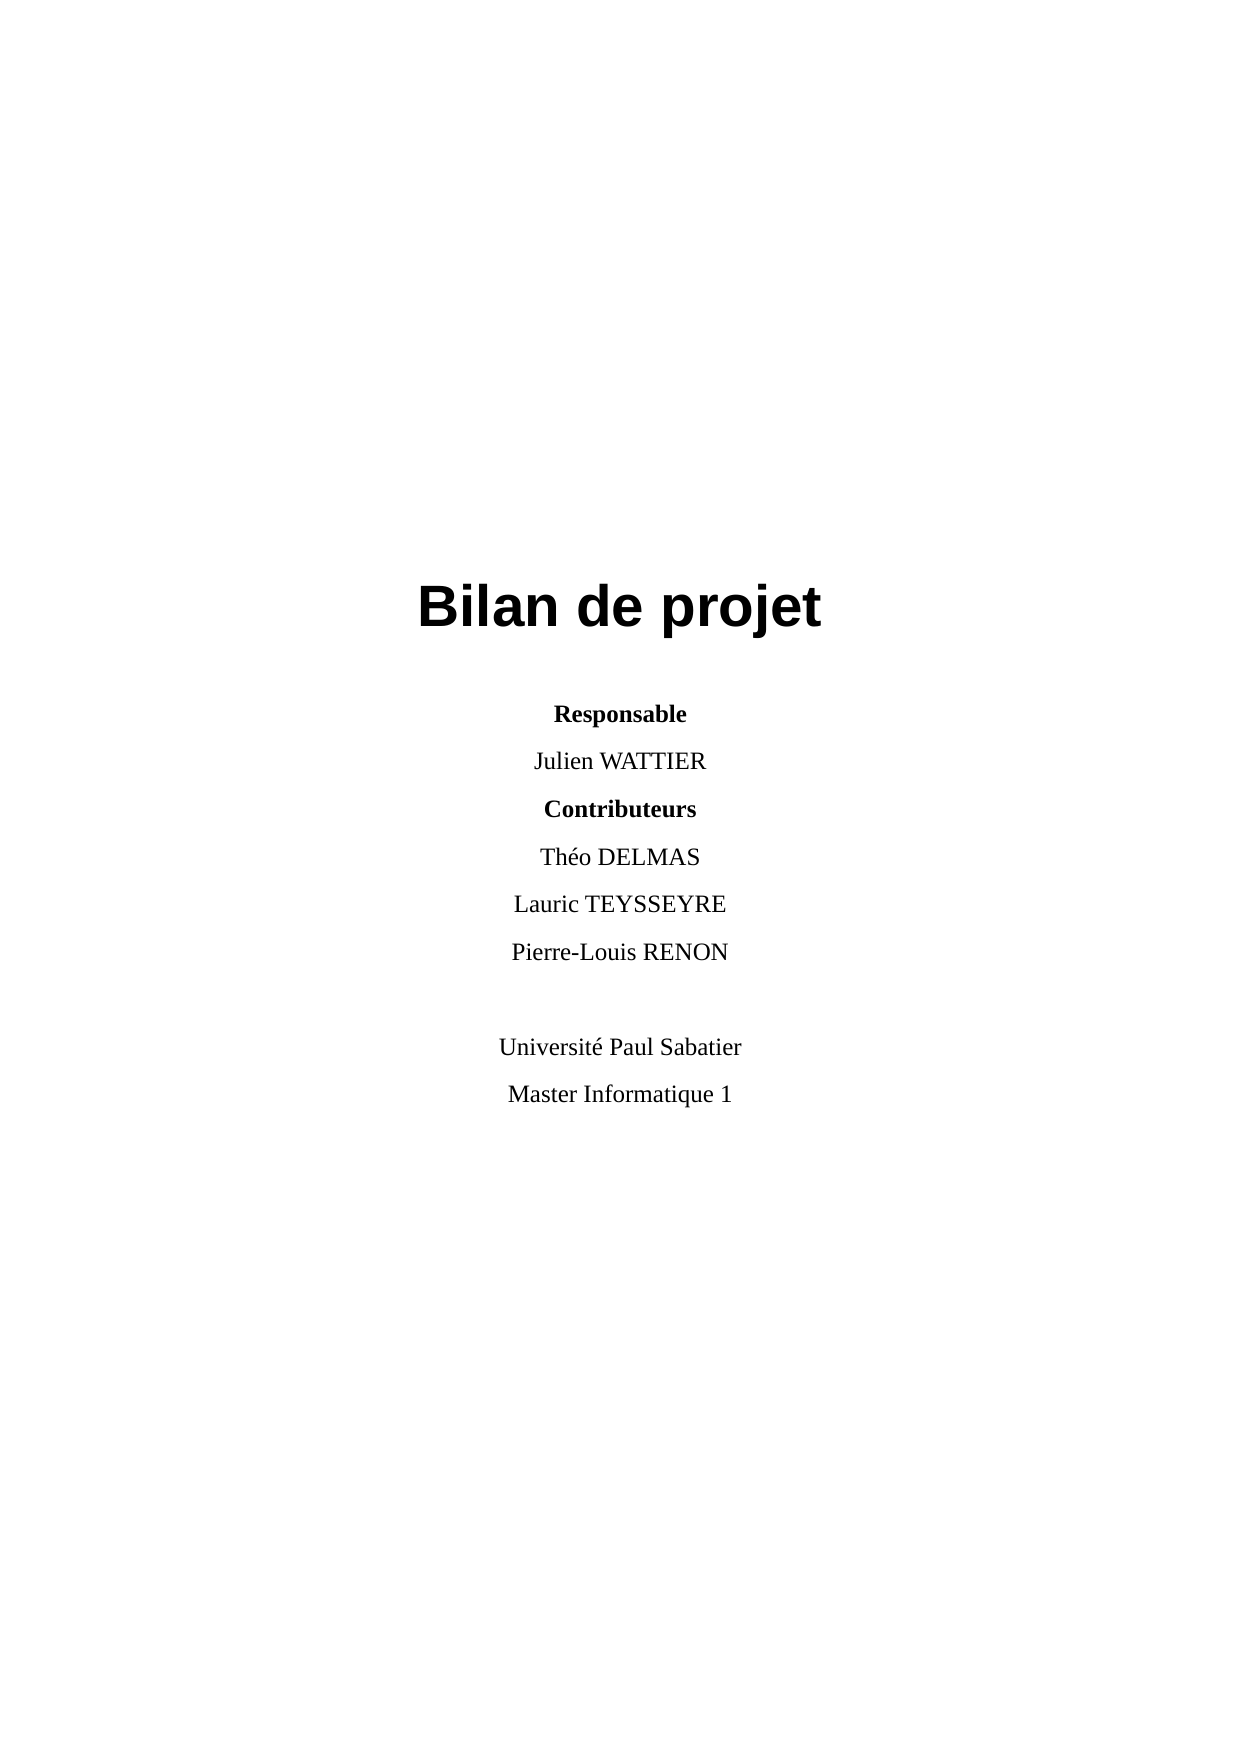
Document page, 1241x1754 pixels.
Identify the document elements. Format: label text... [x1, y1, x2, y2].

text Julien WATTIER [118, 746, 1122, 775]
title Bilan de projet [118, 572, 1122, 639]
text Lauric TEYSSEYRE [118, 889, 1122, 918]
text Contributeurs [118, 794, 1122, 823]
text Pierre-Louis RENON [118, 937, 1122, 966]
text Responsable [118, 699, 1122, 727]
text Université Paul Sabatier [118, 1032, 1122, 1061]
text Master Informatique 1 [118, 1079, 1122, 1108]
text Théo DELMAS [118, 842, 1122, 870]
